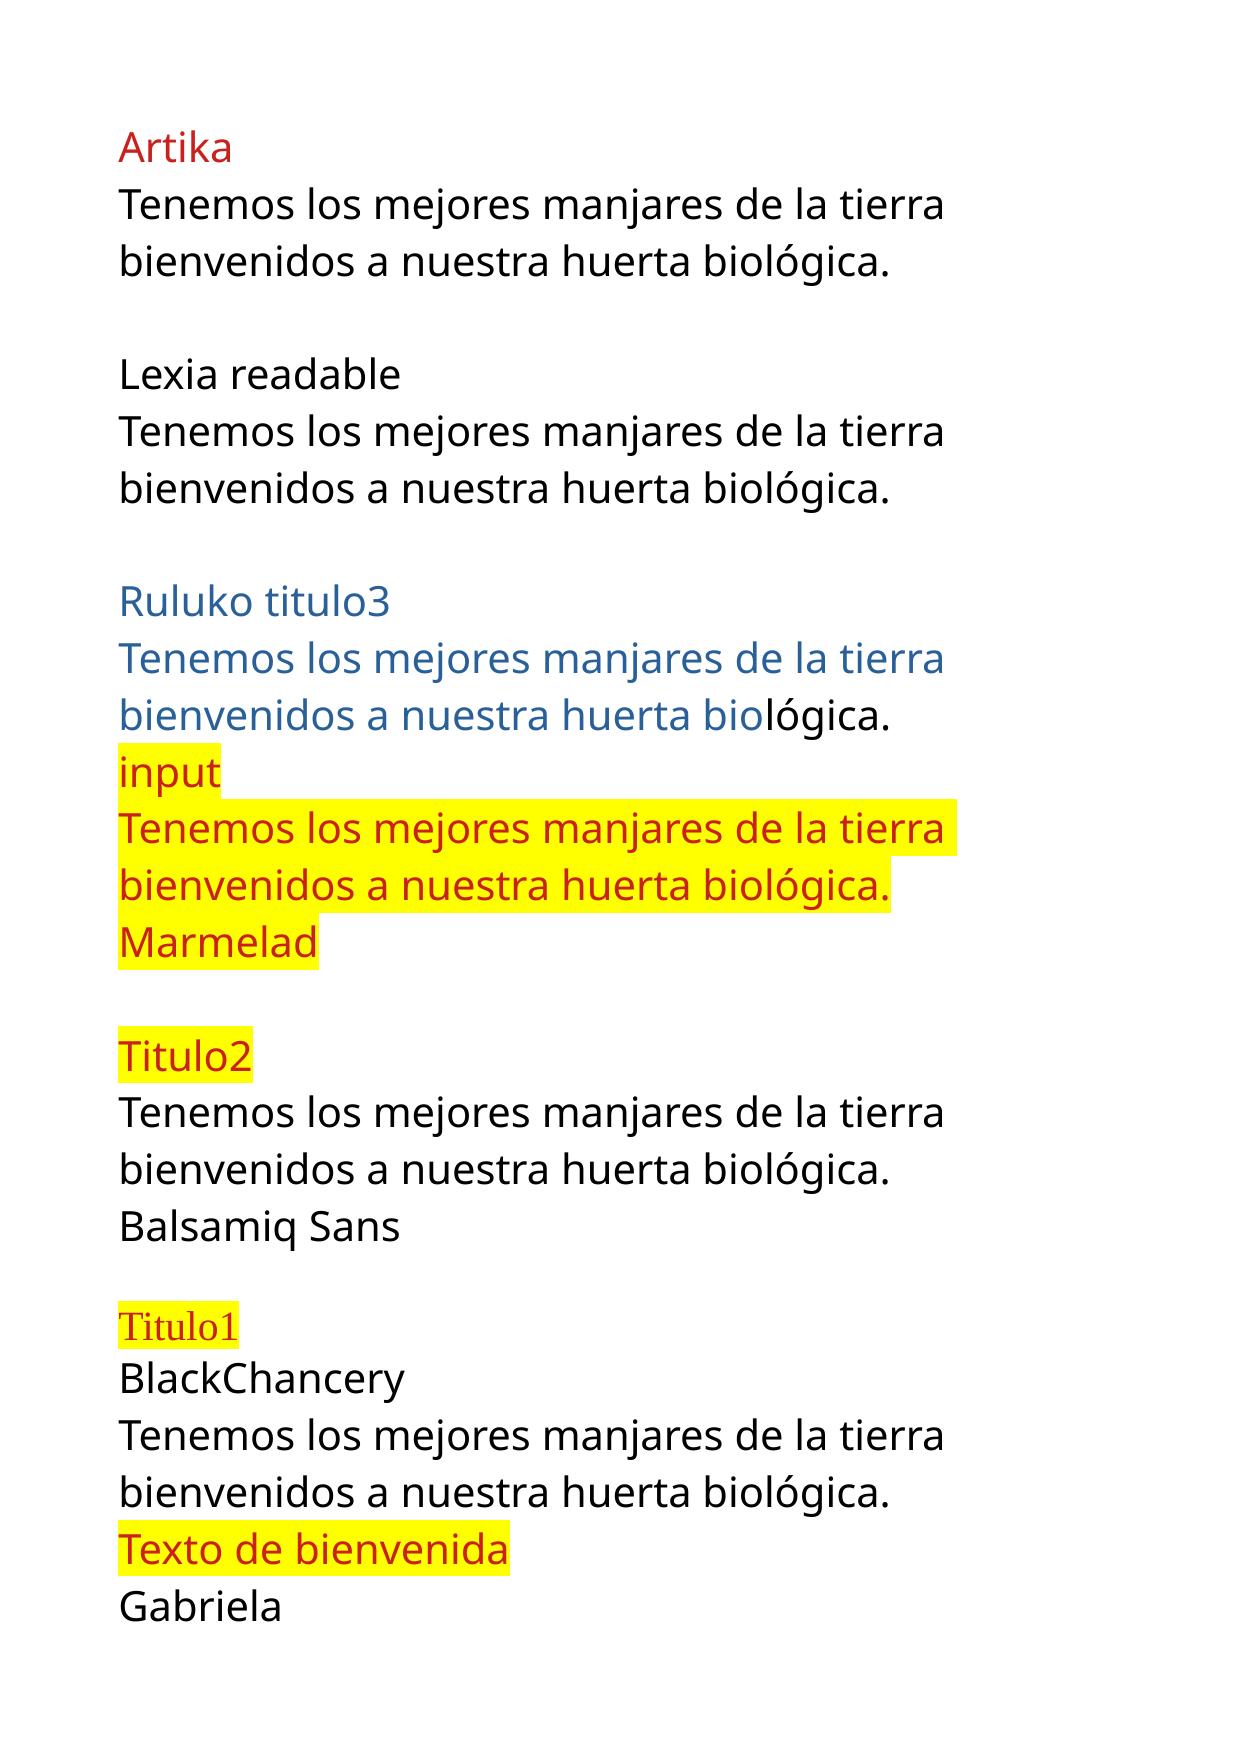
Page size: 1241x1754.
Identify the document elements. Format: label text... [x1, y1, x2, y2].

text Gabriela [118, 1576, 1122, 1633]
text Balsamiq Sans [118, 1197, 1122, 1253]
text Tenemos los mejores manjares de la tierra bienvenidos a nuestra huerta biológica. [118, 1406, 1122, 1520]
text Tenemos los mejores manjares de la tierra bienvenidos a nuestra huerta biológica. [118, 799, 1122, 913]
text Artika [118, 118, 1122, 175]
text Titulo2 [118, 1026, 1122, 1083]
text Lexia readable [118, 345, 1122, 402]
text input [118, 743, 1122, 799]
text Texto de bienvenida [118, 1520, 1122, 1576]
text Tenemos los mejores manjares de la tierra bienvenidos a nuestra huerta biológica. [118, 402, 1122, 516]
text BlackChancery [118, 1349, 1122, 1406]
text Titulo1 [118, 1301, 1122, 1349]
text Marmelad [118, 913, 1122, 970]
text Ruluko titulo3 [118, 572, 1122, 629]
text Tenemos los mejores manjares de la tierra bienvenidos a nuestra huerta biológica. [118, 629, 1122, 743]
text Tenemos los mejores manjares de la tierra bienvenidos a nuestra huerta biológica. [118, 1083, 1122, 1197]
text Tenemos los mejores manjares de la tierra bienvenidos a nuestra huerta biológica. [118, 175, 1122, 288]
